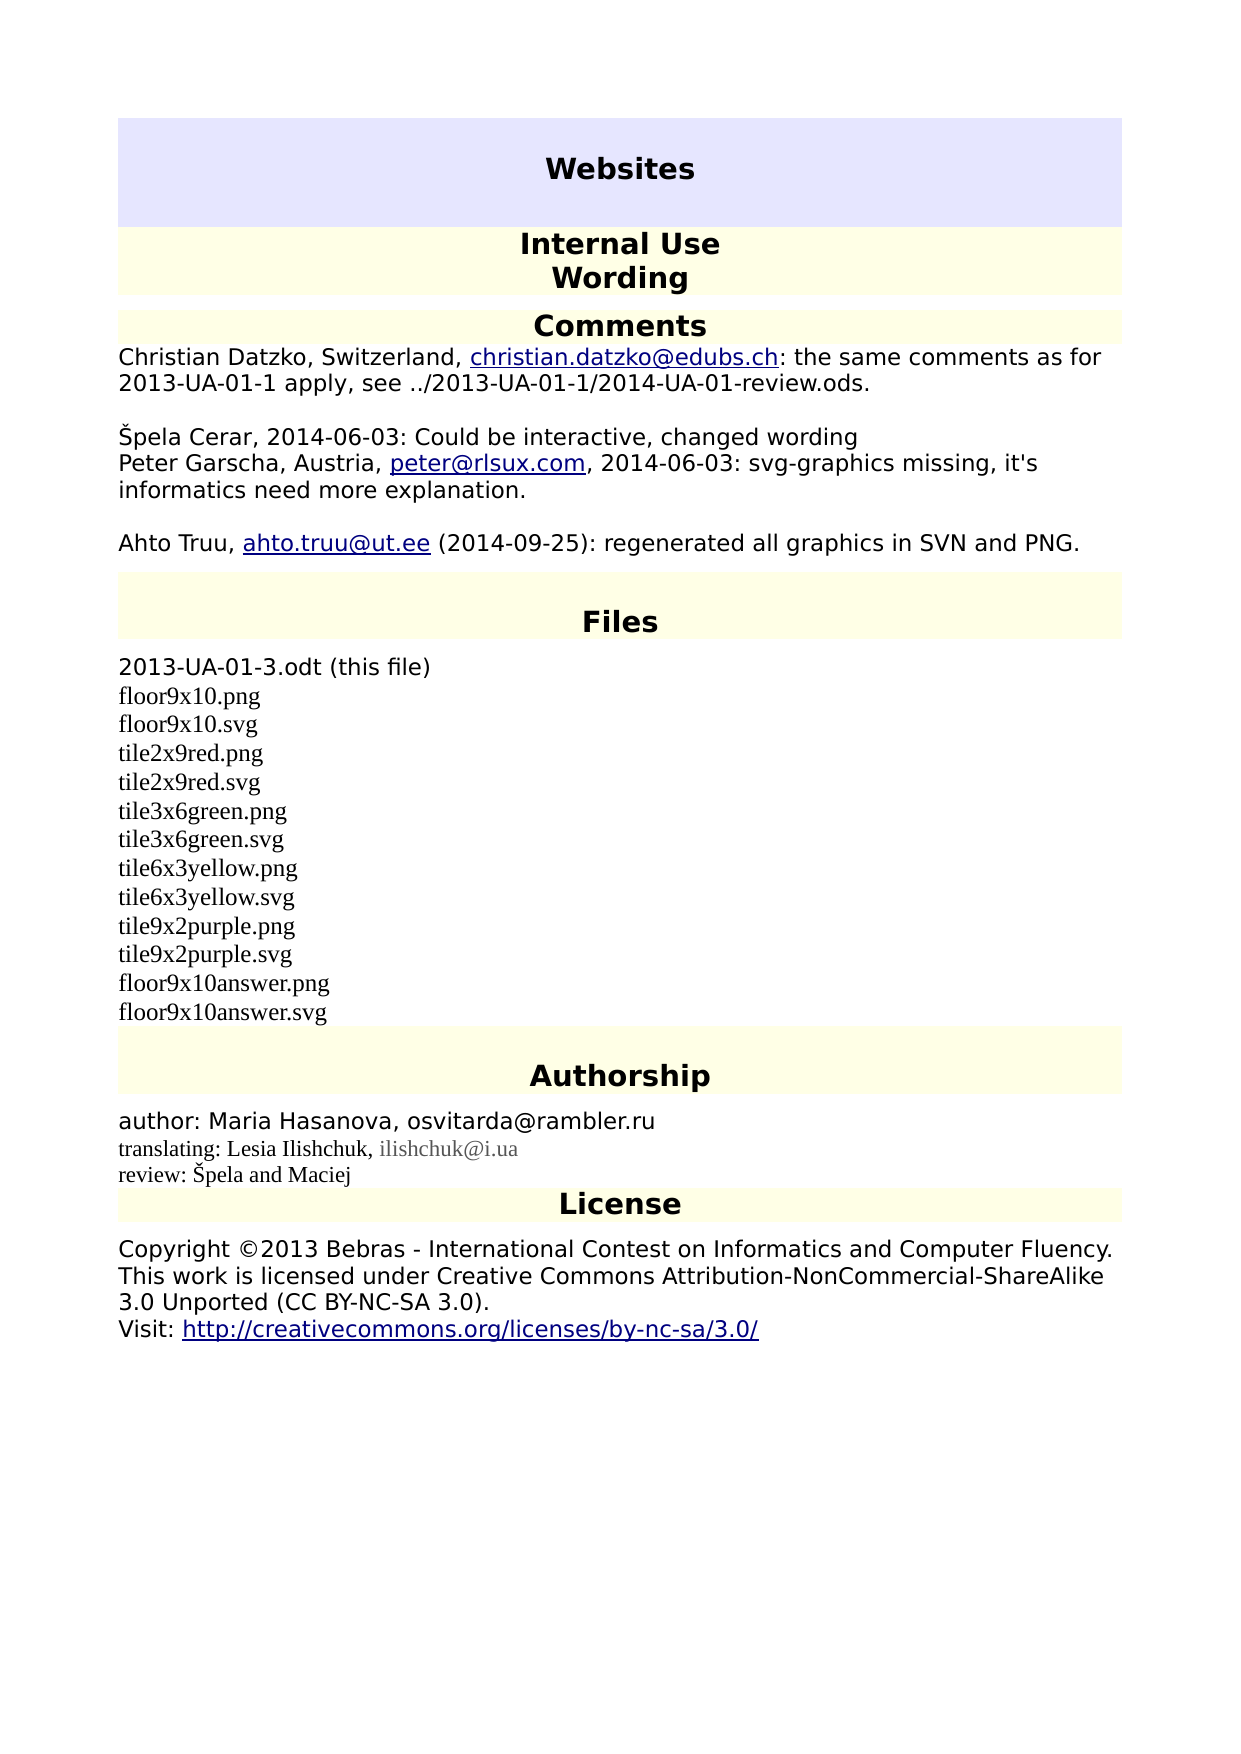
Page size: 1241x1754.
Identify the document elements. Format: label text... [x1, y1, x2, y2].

text floor9x10.svg [118, 709, 1122, 738]
text tile6x3yellow.png [118, 853, 1122, 882]
text floor9x10.png [118, 681, 1122, 709]
text tile2x9red.png [118, 738, 1122, 767]
text Peter Garscha, Austria, peter@rlsux.com, 2014-06-03: svg-graphics missing, it's informatics need more explanation. [118, 450, 1122, 504]
text Visit: http://creativecommons.org/licenses/by-nc-sa/3.0/ [118, 1316, 1122, 1343]
text tile3x6green.png [118, 796, 1122, 824]
text This work is licensed under Creative Commons Attribution-NonCommercial-ShareAlike 3.0 Unported (CC BY-NC-SA 3.0). [118, 1263, 1122, 1316]
text tile9x2purple.svg [118, 939, 1122, 968]
text Copyright ©2013 Bebras - International Contest on Informatics and Computer Fluency. [118, 1236, 1122, 1263]
subtitle Authorship [118, 1060, 1122, 1094]
text tile2x9red.svg [118, 767, 1122, 796]
subtitle Internal Use [118, 227, 1122, 261]
text Christian Datzko, Switzerland, christian.datzko@edubs.ch: the same comments as for 2013-UA-01-1 apply, see ../2013-UA-01-1/2014-UA-01-review.ods. [118, 344, 1122, 397]
text translating: Lesia Ilishchuk, ilishchuk@i.ua [118, 1135, 1122, 1161]
subtitle Files [118, 606, 1122, 639]
text review: Špela and Maciej [118, 1161, 1122, 1188]
text author: Maria Hasanova, osvitarda@rambler.ru [118, 1108, 1122, 1135]
subtitle Wording [118, 261, 1122, 295]
subtitle License [118, 1188, 1122, 1222]
text Špela Cerar, 2014-06-03: Could be interactive, changed wording [118, 424, 1122, 450]
subtitle Websites [118, 152, 1122, 186]
text tile6x3yellow.svg [118, 882, 1122, 911]
subtitle Comments [118, 310, 1122, 344]
text tile9x2purple.png [118, 911, 1122, 939]
text Ahto Truu, ahto.truu@ut.ee (2014-09-25): regenerated all graphics in SVN and PNG. [118, 530, 1122, 557]
text 2013-UA-01-3.odt (this file) [118, 654, 1122, 681]
text floor9x10answer.png [118, 968, 1122, 997]
text floor9x10answer.svg [118, 997, 1122, 1026]
text tile3x6green.svg [118, 824, 1122, 853]
